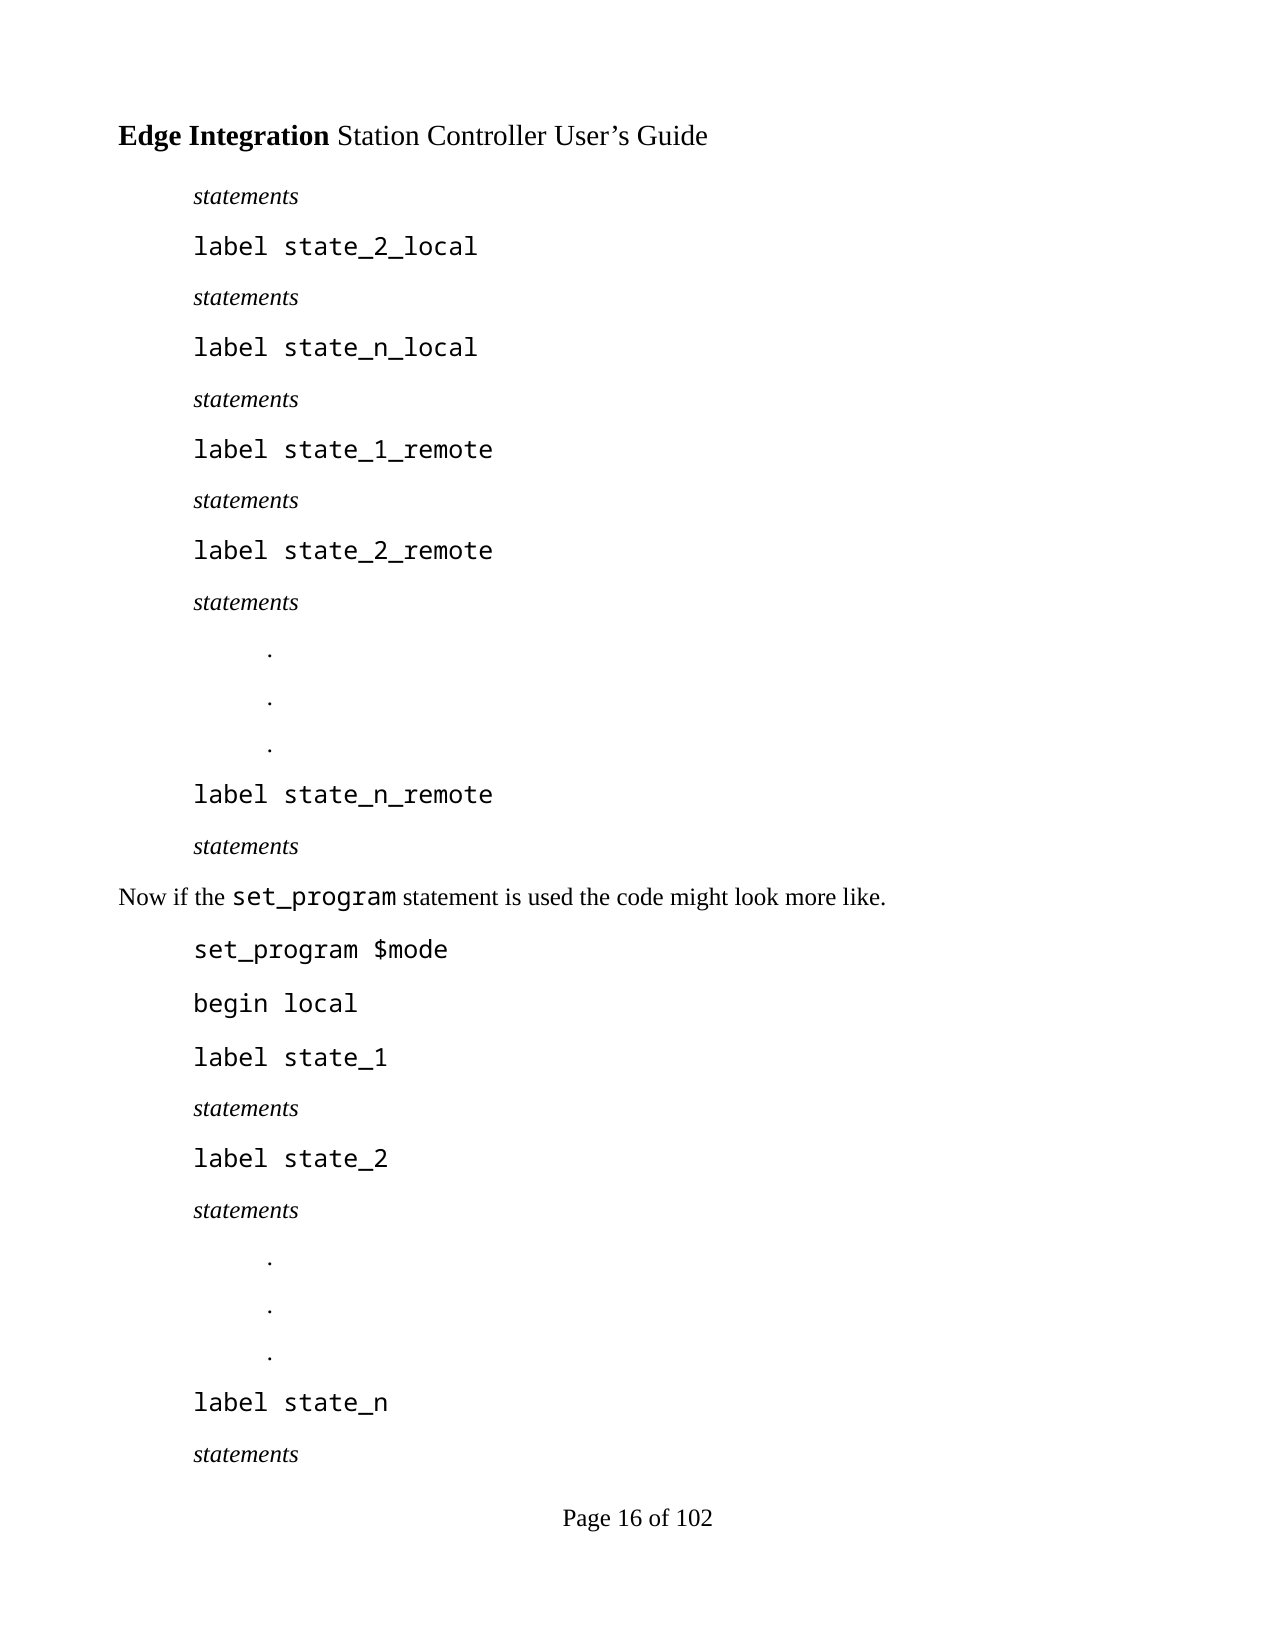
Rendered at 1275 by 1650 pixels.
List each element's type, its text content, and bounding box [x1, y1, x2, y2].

text . [193, 682, 1157, 711]
text set_program $mode [193, 932, 1157, 966]
text label state_1 [193, 1039, 1157, 1074]
text label state_n [193, 1385, 1157, 1419]
text . [193, 634, 1157, 663]
text statements [193, 587, 1157, 615]
text statements [193, 282, 1157, 311]
text . [193, 1242, 1157, 1271]
text label state_2 [193, 1141, 1157, 1175]
text label state_2_local [193, 229, 1157, 263]
text label state_n_local [193, 330, 1157, 364]
text statements [193, 1093, 1157, 1122]
text . [193, 729, 1157, 758]
text label state_1_remote [193, 431, 1157, 466]
text statements [193, 1439, 1157, 1468]
text statements [193, 831, 1157, 859]
text statements [193, 181, 1157, 210]
text . [193, 1337, 1157, 1366]
text statements [193, 1195, 1157, 1223]
text statements [193, 485, 1157, 514]
text begin local [193, 986, 1157, 1020]
text . [193, 1290, 1157, 1319]
text label state_n_remote [193, 777, 1157, 811]
text statements [193, 384, 1157, 413]
text label state_2_remote [193, 533, 1157, 567]
text Now if the set_program statement is used the code might look more like. [118, 878, 1157, 912]
